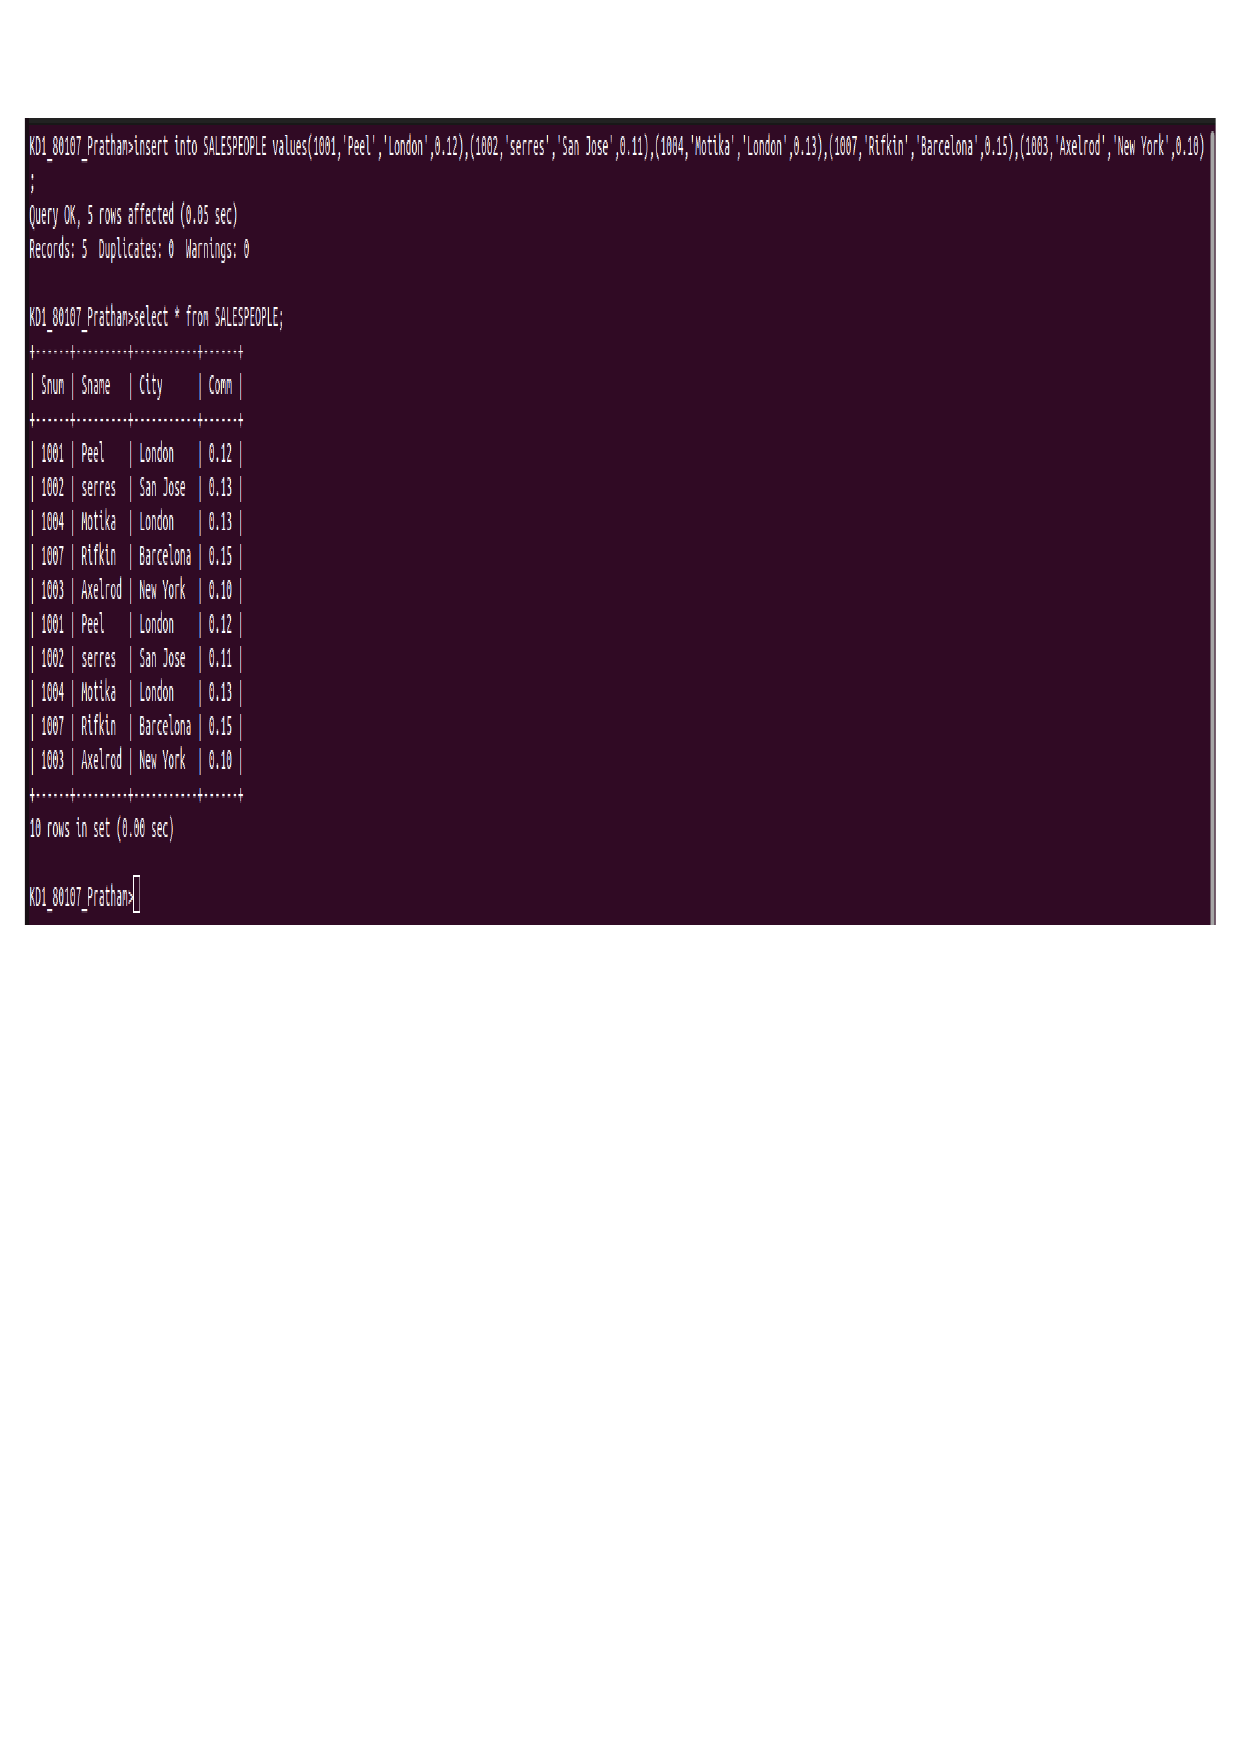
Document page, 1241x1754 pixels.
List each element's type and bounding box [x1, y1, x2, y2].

picture [24, 118, 1216, 925]
